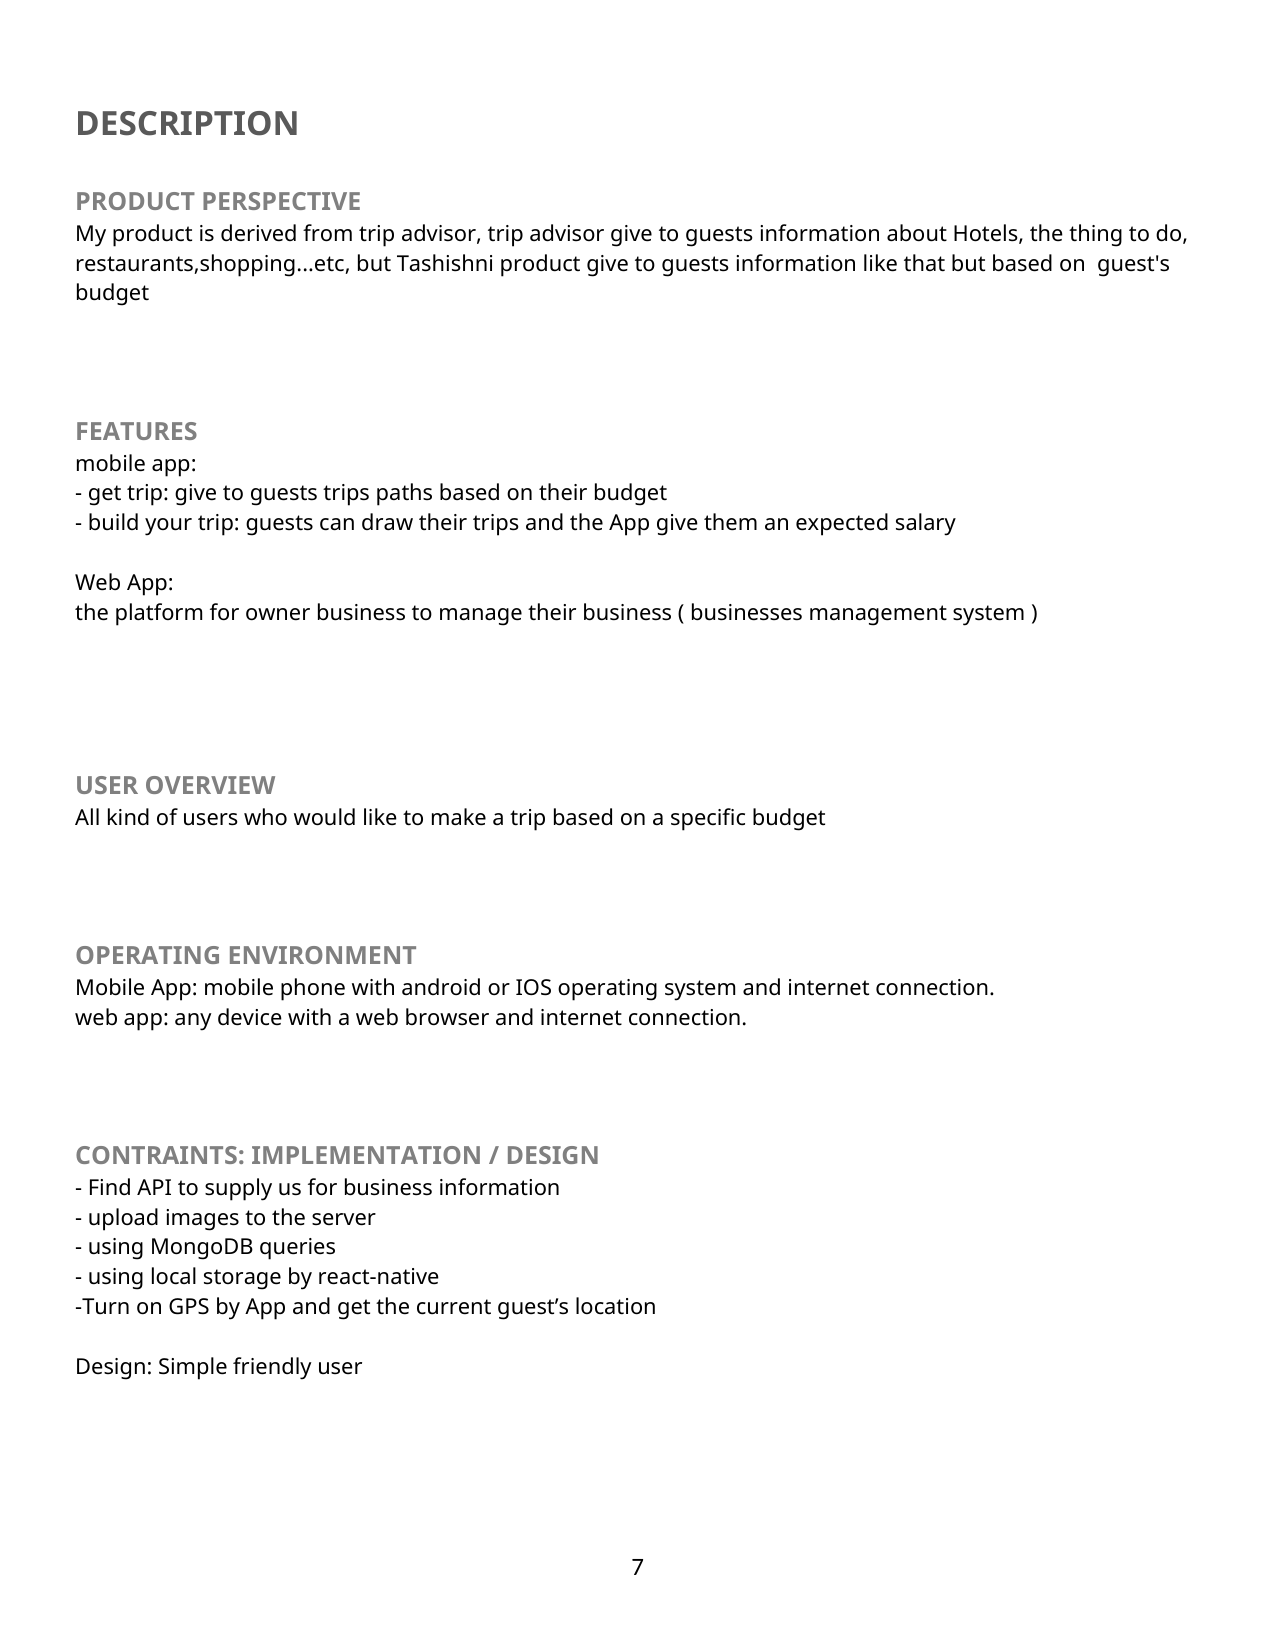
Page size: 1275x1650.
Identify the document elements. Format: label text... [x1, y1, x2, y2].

text Web App: [75, 567, 1200, 597]
subtitle FEATURES [75, 413, 1200, 447]
text - using MongoDB queries [75, 1231, 1200, 1261]
subtitle DESCRIPTION [75, 100, 1200, 145]
subtitle PRODUCT PERSPECTIVE [75, 184, 1200, 218]
subtitle USER OVERVIEW [75, 767, 1200, 801]
text - build your trip: guests can draw their trips and the App give them an expected salary [75, 507, 1200, 537]
subtitle OPERATING ENVIRONMENT [75, 938, 1200, 972]
text the platform for owner business to manage their business ( businesses management system ) [75, 597, 1200, 627]
text Design: Simple friendly user [75, 1351, 1200, 1381]
subtitle CONTRAINTS: IMPLEMENTATION / DESIGN [75, 1138, 1200, 1172]
text -Turn on GPS by App and get the current guest’s location [75, 1291, 1200, 1321]
text My product is derived from trip advisor, trip advisor give to guests information about Hotels, the thing to do, restaurants,shopping...etc, but Tashishni product give to guests information like that but based on guest's budget [75, 218, 1200, 307]
text All kind of users who would like to make a trip based on a specific budget [75, 801, 1200, 831]
text - using local storage by react-native [75, 1261, 1200, 1291]
text mobile app: [75, 447, 1200, 477]
text - get trip: give to guests trips paths based on their budget [75, 477, 1200, 507]
text web app: any device with a web browser and internet connection. [75, 1001, 1200, 1031]
text - Find API to supply us for business information [75, 1172, 1200, 1201]
text - upload images to the server [75, 1201, 1200, 1231]
text Mobile App: mobile phone with android or IOS operating system and internet connection. [75, 972, 1200, 1001]
